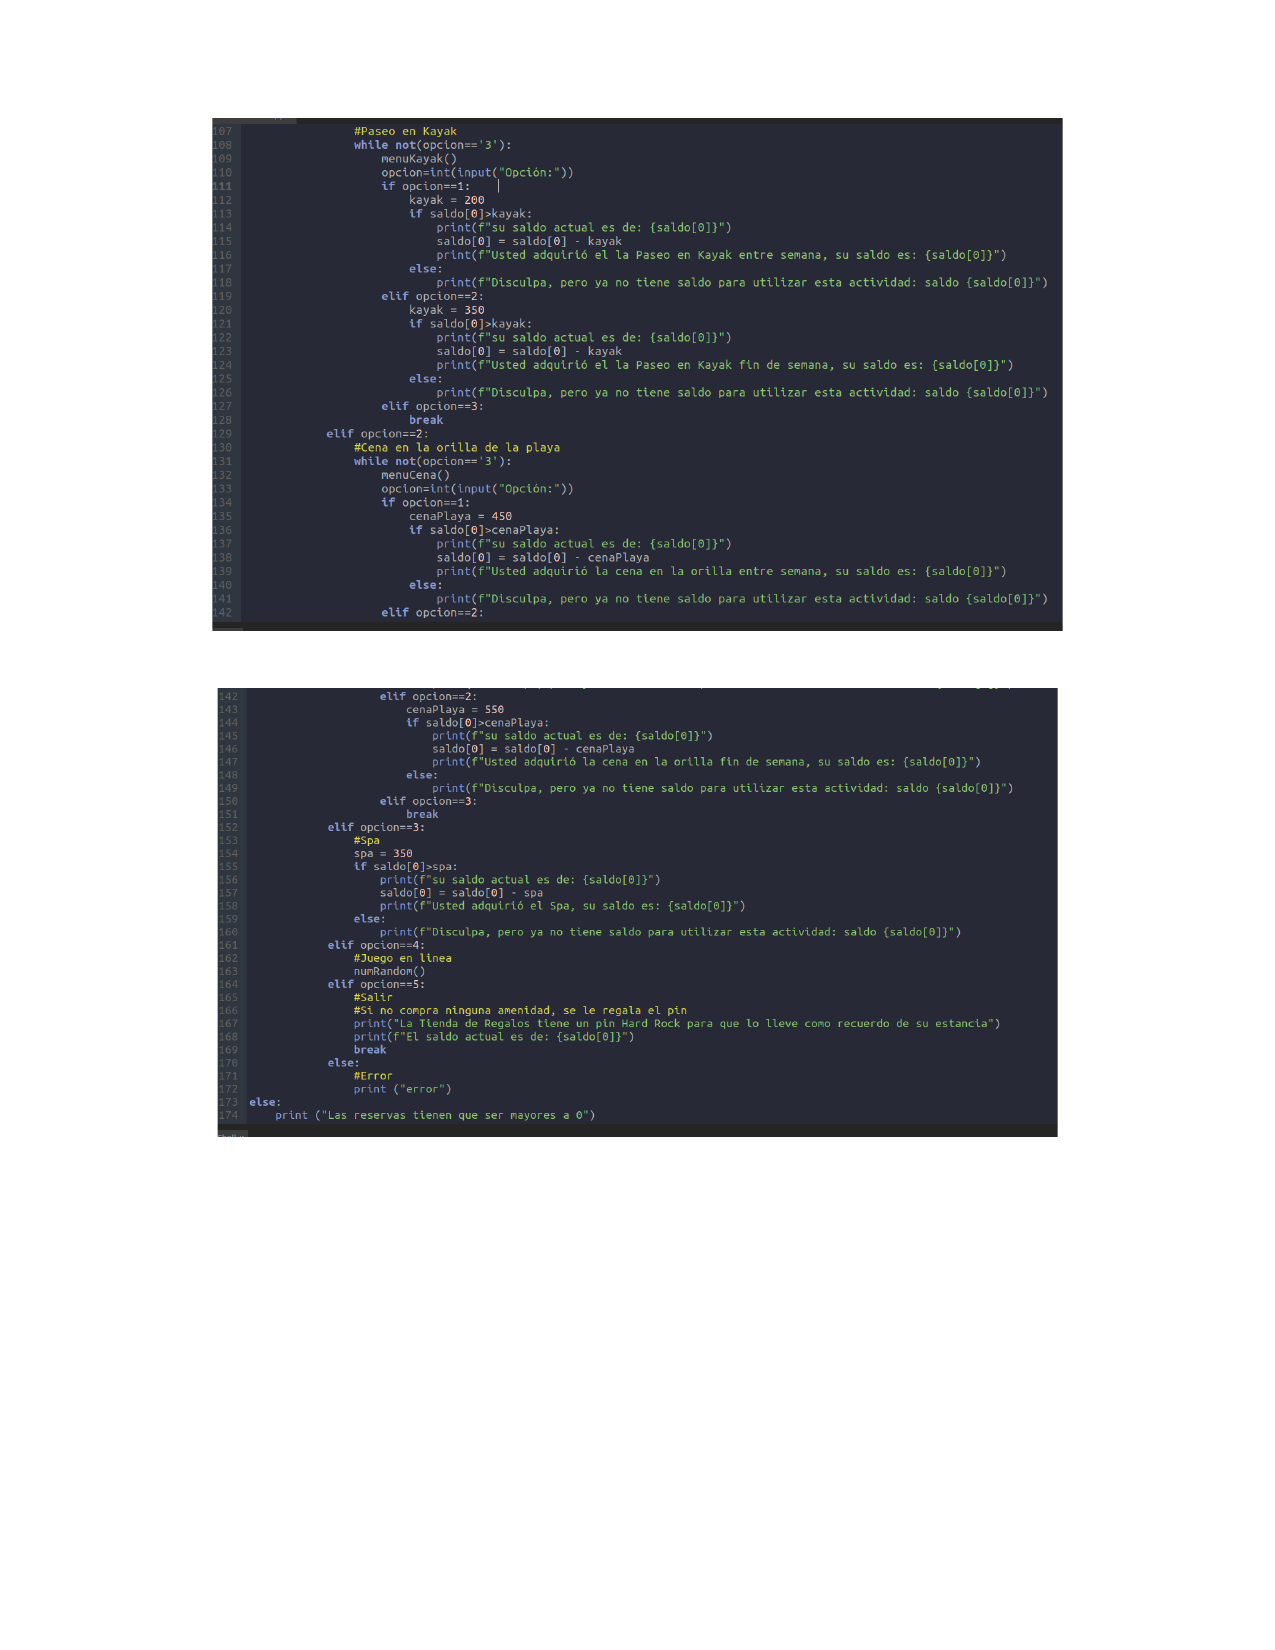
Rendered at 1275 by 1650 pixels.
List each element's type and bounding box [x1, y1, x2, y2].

picture [217, 688, 1058, 1137]
picture [212, 118, 1063, 631]
